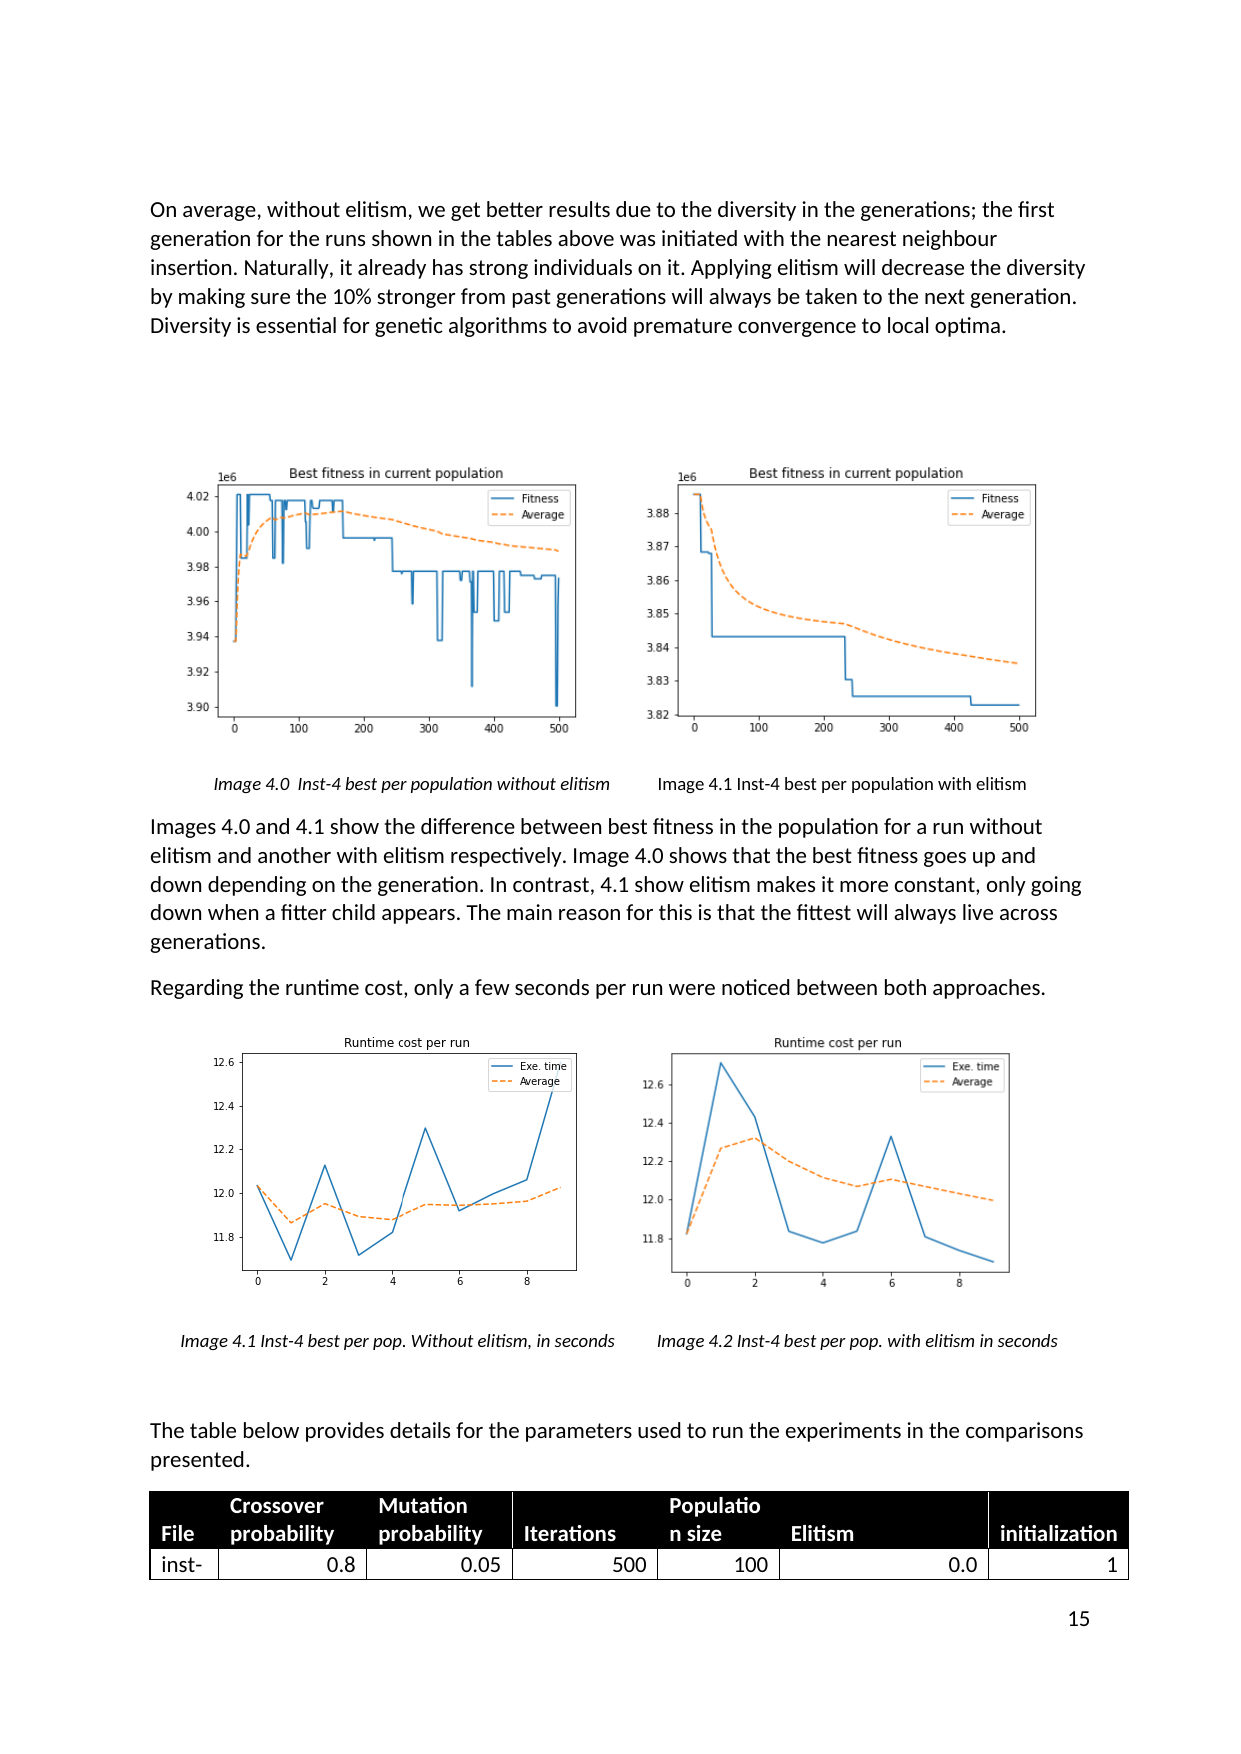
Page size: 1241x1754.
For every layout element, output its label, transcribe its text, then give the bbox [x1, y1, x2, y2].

text Image 4.0 Inst-4 best per population without elitism Image 4.1 Inst-4 best per population with elitism [150, 772, 1090, 795]
text The table below provides details for the parameters used to run the experiments in the comparisons presented. [150, 1416, 1090, 1473]
text On average, without elitism, we get better results due to the diversity in the generations; the first generation for the runs shown in the tables above was initiated with the nearest neighbour insertion. Naturally, it already has strong individuals on it. Applying elitism will decrease the diversity by making sure the 10% stronger from past generations will always be taken to the next generation. Diversity is essential for genetic algorithms to avoid premature convergence to local optima. [150, 196, 1090, 339]
table_cell inst- [151, 1549, 218, 1578]
table_cell 0.8 [219, 1549, 366, 1578]
table_header Iterations [513, 1492, 658, 1548]
table_header initialization [989, 1492, 1128, 1548]
text Regarding the runtime cost, only a few seconds per run were noticed between both approaches. [150, 973, 1090, 1001]
table_header Elitism [779, 1492, 988, 1548]
table_header Mutation probability [367, 1492, 512, 1548]
table_header Crossover probability [219, 1492, 367, 1548]
text Images 4.0 and 4.1 show the difference between best fitness in the population for a run without elitism and another with elitism respectively. Image 4.0 shows that the best fitness goes up and down depending on the generation. In contrast, 4.1 show elitism makes it more constant, only going down when a fitter child appears. The main reason for this is that the fittest will always live across generations. [150, 812, 1090, 955]
text Image 4.1 Inst-4 best per pop. Without elitism, in seconds Image 4.2 Inst-4 best per pop. with elitism in seconds [150, 1325, 1090, 1353]
table_header File [151, 1492, 219, 1548]
table_header Population size [658, 1492, 779, 1548]
table_cell 0.0 [780, 1549, 988, 1578]
table_cell 1 [989, 1549, 1128, 1578]
table_cell 0.05 [367, 1549, 512, 1578]
table_cell 500 [513, 1549, 657, 1578]
table_cell 100 [658, 1549, 779, 1578]
